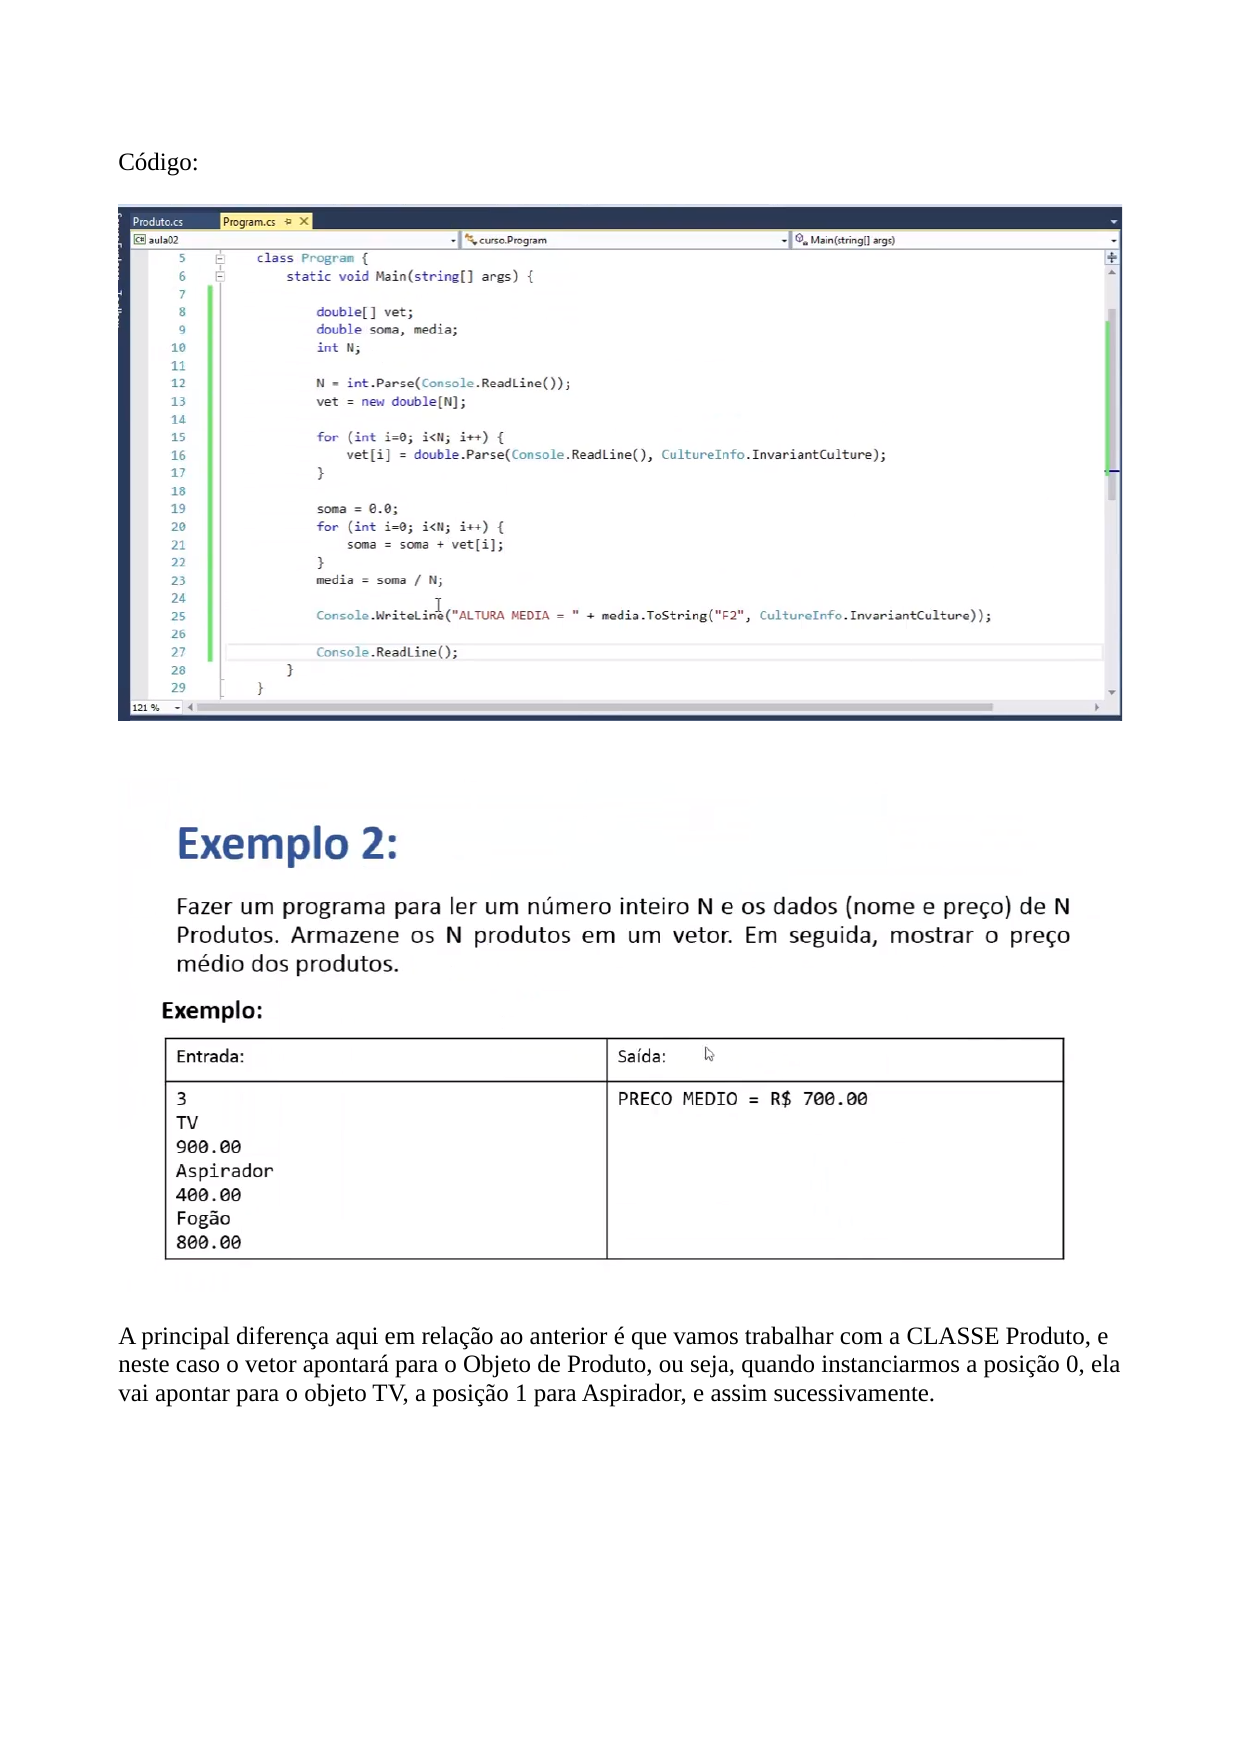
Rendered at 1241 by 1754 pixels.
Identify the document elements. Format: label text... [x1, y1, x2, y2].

text Código: [118, 147, 1122, 176]
picture [118, 204, 1123, 721]
picture [118, 778, 1123, 1292]
text A principal diferença aqui em relação ao anterior é que vamos trabalhar com a CLASSE Produto, e neste caso o vetor apontará para o Objeto de Produto, ou seja, quando instanciarmos a posição 0, ela vai apontar para o objeto TV, a posição 1 para Aspirador, e assim sucessivamente. [118, 1321, 1122, 1407]
